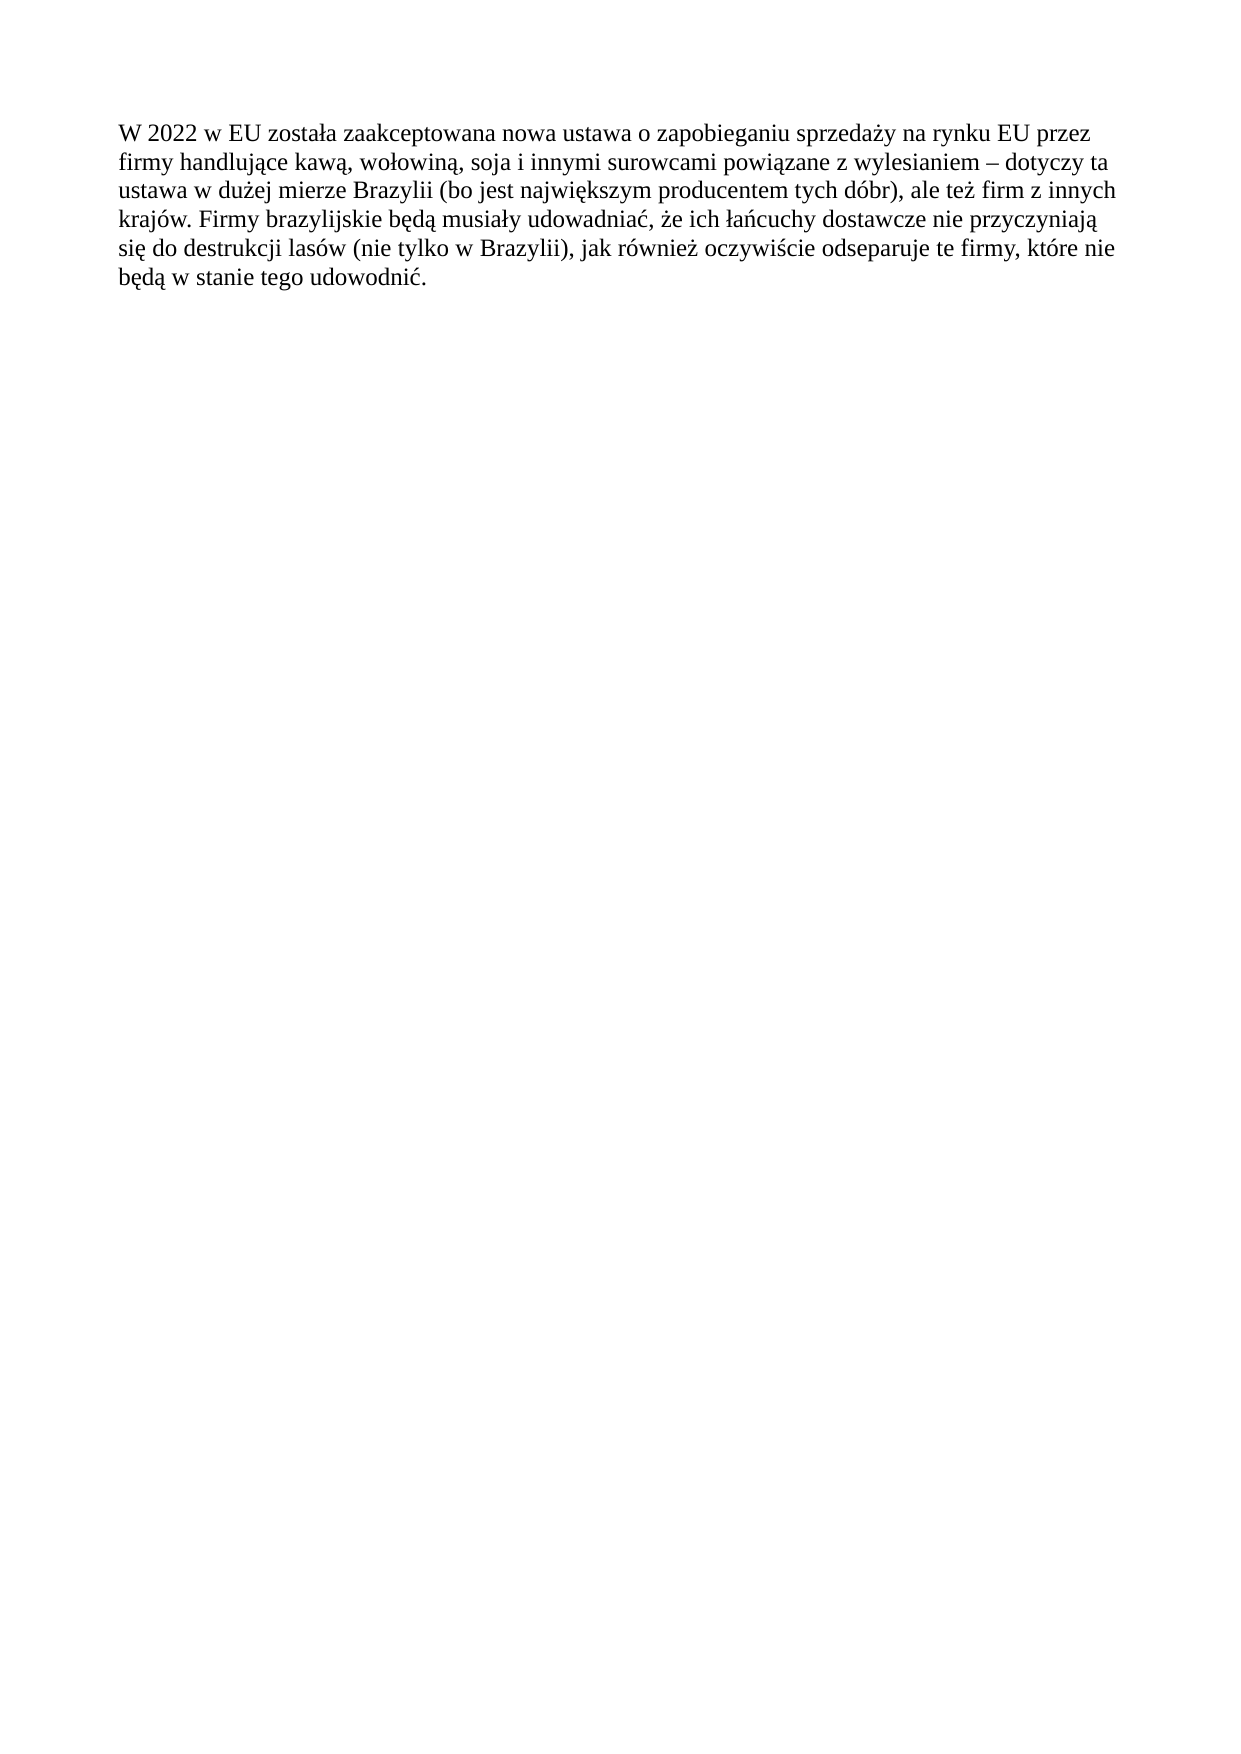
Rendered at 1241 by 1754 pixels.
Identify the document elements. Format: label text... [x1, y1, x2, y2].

text W 2022 w EU została zaakceptowana nowa ustawa o zapobieganiu sprzedaży na rynku EU przez firmy handlujące kawą, wołowiną, soja i innymi surowcami powiązane z wylesianiem – dotyczy ta ustawa w dużej mierze Brazylii (bo jest największym producentem tych dóbr), ale też firm z innych krajów. Firmy brazylijskie będą musiały udowadniać, że ich łańcuchy dostawcze nie przyczyniają się do destrukcji lasów (nie tylko w Brazylii), jak również oczywiście odseparuje te firmy, które nie będą w stanie tego udowodnić. [118, 118, 1122, 291]
